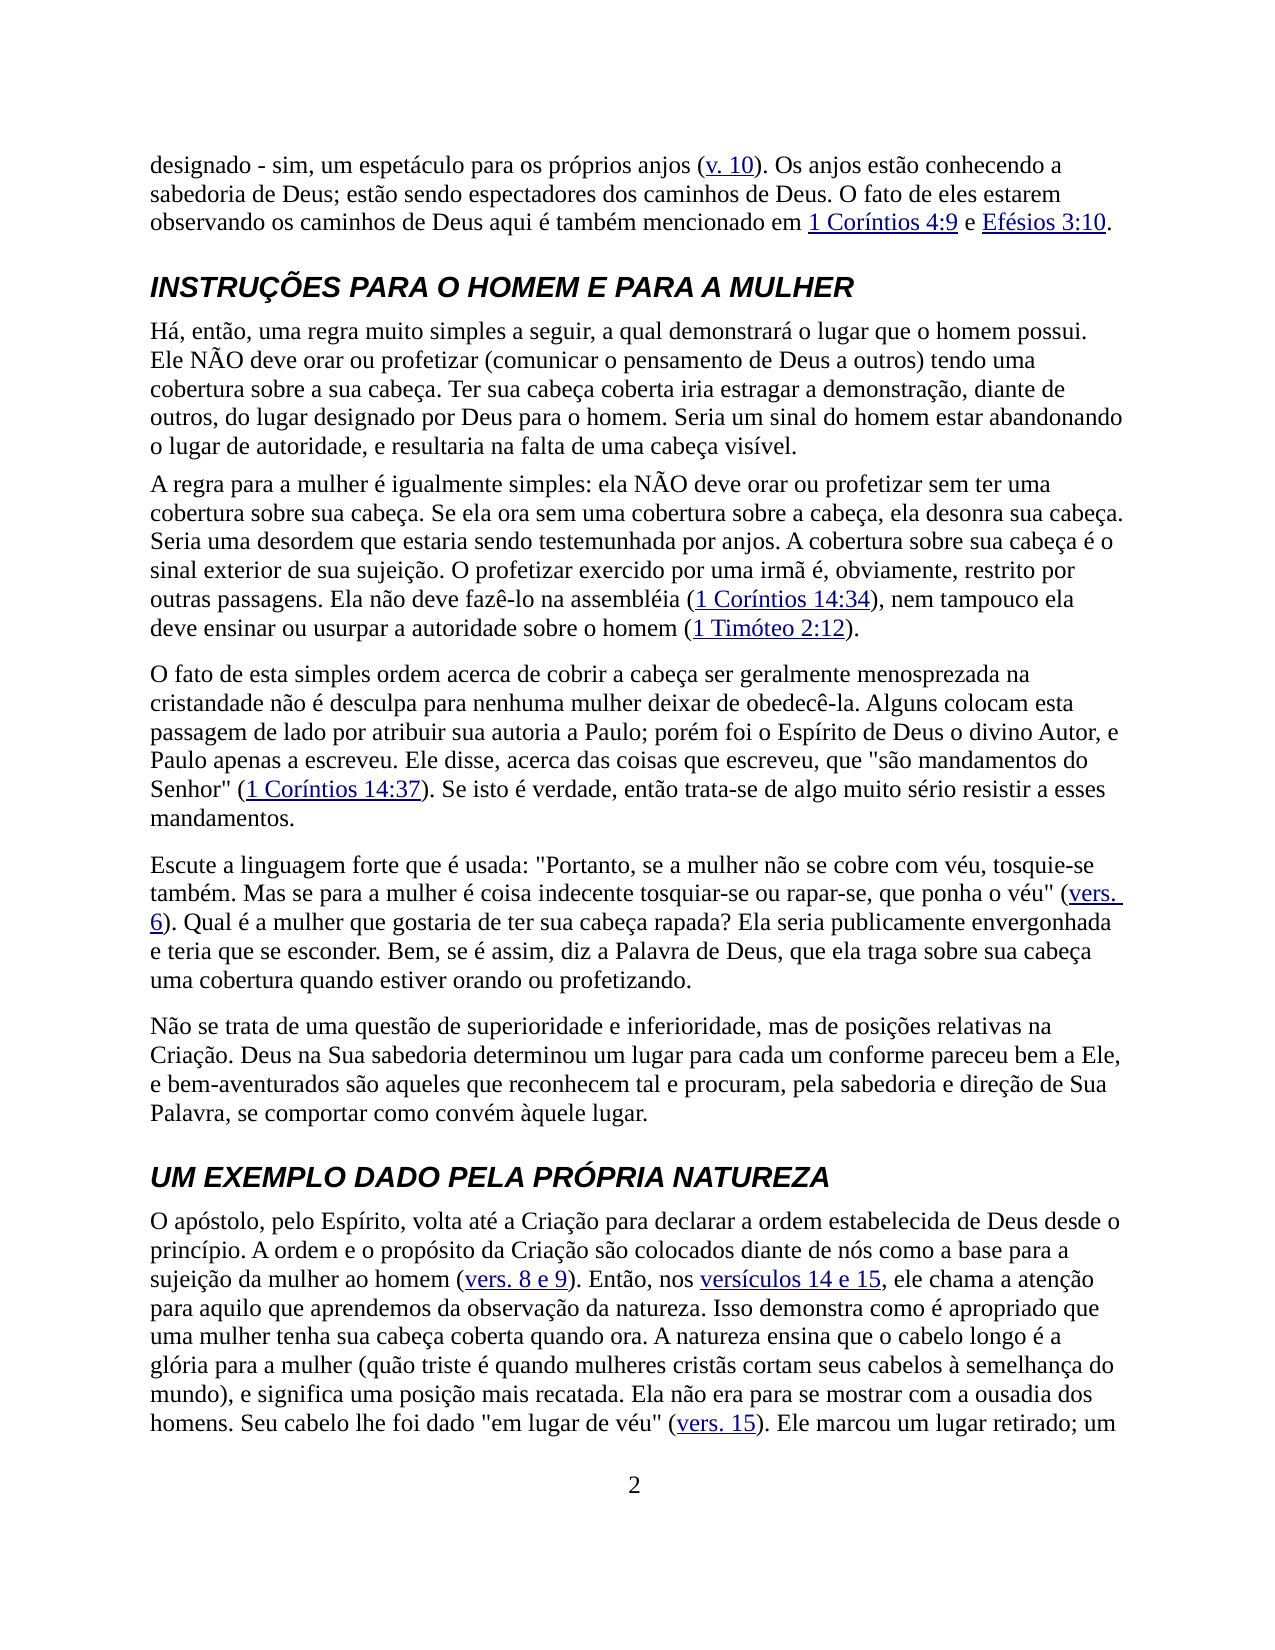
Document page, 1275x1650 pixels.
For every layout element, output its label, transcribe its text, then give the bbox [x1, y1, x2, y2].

text Não se trata de uma questão de superioridade e inferioridade, mas de posições relativas na Criação. Deus na Sua sabedoria determinou um lugar para cada um conforme pareceu bem a Ele, e bem-aventurados são aqueles que reconhecem tal e procuram, pela sabedoria e direção de Sua Palavra, se comportar como convém àquele lugar. [150, 1011, 1125, 1126]
subtitle INSTRUÇÕES PARA O HOMEM E PARA A MULHER [150, 270, 1125, 304]
text designado - sim, um espetáculo para os próprios anjos (v. 10). Os anjos estão conhecendo a sabedoria de Deus; estão sendo espectadores dos caminhos de Deus. O fato de eles estarem observando os caminhos de Deus aqui é também mencionado em 1 Coríntios 4:9 e Efésios 3:10. [150, 150, 1125, 236]
subtitle UM EXEMPLO DADO PELA PRÓPRIA NATUREZA [150, 1160, 1125, 1194]
text O apóstolo, pelo Espírito, volta até a Criação para declarar a ordem estabelecida de Deus desde o princípio. A ordem e o propósito da Criação são colocados diante de nós como a base para a sujeição da mulher ao homem (vers. 8 e 9). Então, nos versículos 14 e 15, ele chama a atenção para aquilo que aprendemos da observação da natureza. Isso demonstra como é apropriado que uma mulher tenha sua cabeça coberta quando ora. A natureza ensina que o cabelo longo é a glória para a mulher (quão triste é quando mulheres cristãs cortam seus cabelos à semelhança do mundo), e significa uma posição mais recatada. Ela não era para se mostrar com a ousadia dos homens. Seu cabelo lhe foi dado "em lugar de véu" (vers. 15). Ele marcou um lugar retirado; um [150, 1206, 1125, 1436]
text Escute a linguagem forte que é usada: "Portanto, se a mulher não se cobre com véu, tosquie-se também. Mas se para a mulher é coisa indecente tosquiar-se ou rapar-se, que ponha o véu" (vers. 6). Qual é a mulher que gostaria de ter sua cabeça rapada? Ela seria publicamente envergonhada e teria que se esconder. Bem, se é assim, diz a Palavra de Deus, que ela traga sobre sua cabeça uma cobertura quando estiver orando ou profetizando. [150, 850, 1125, 993]
text A regra para a mulher é igualmente simples: ela NÃO deve orar ou profetizar sem ter uma cobertura sobre sua cabeça. Se ela ora sem uma cobertura sobre a cabeça, ela desonra sua cabeça. Seria uma desordem que estaria sendo testemunhada por anjos. A cobertura sobre sua cabeça é o sinal exterior de sua sujeição. O profetizar exercido por uma irmã é, obviamente, restrito por outras passagens. Ela não deve fazê-lo na assembléia (1 Coríntios 14:34), nem tampouco ela deve ensinar ou usurpar a autoridade sobre o homem (1 Timóteo 2:12). [150, 469, 1125, 641]
text Há, então, uma regra muito simples a seguir, a qual demonstrará o lugar que o homem possui. Ele NÃO deve orar ou profetizar (comunicar o pensamento de Deus a outros) tendo uma cobertura sobre a sua cabeça. Ter sua cabeça coberta iria estragar a demonstração, diante de outros, do lugar designado por Deus para o homem. Seria um sinal do homem estar abandonando o lugar de autoridade, e resultaria na falta de uma cabeça visível. [150, 316, 1125, 460]
text O fato de esta simples ordem acerca de cobrir a cabeça ser geralmente menosprezada na cristandade não é desculpa para nenhuma mulher deixar de obedecê-la. Alguns colocam esta passagem de lado por atribuir sua autoria a Paulo; porém foi o Espírito de Deus o divino Autor, e Paulo apenas a escreveu. Ele disse, acerca das coisas que escreveu, que "são mandamentos do Senhor" (1 Coríntios 14:37). Se isto é verdade, então trata-se de algo muito sério resistir a esses mandamentos. [150, 659, 1125, 832]
